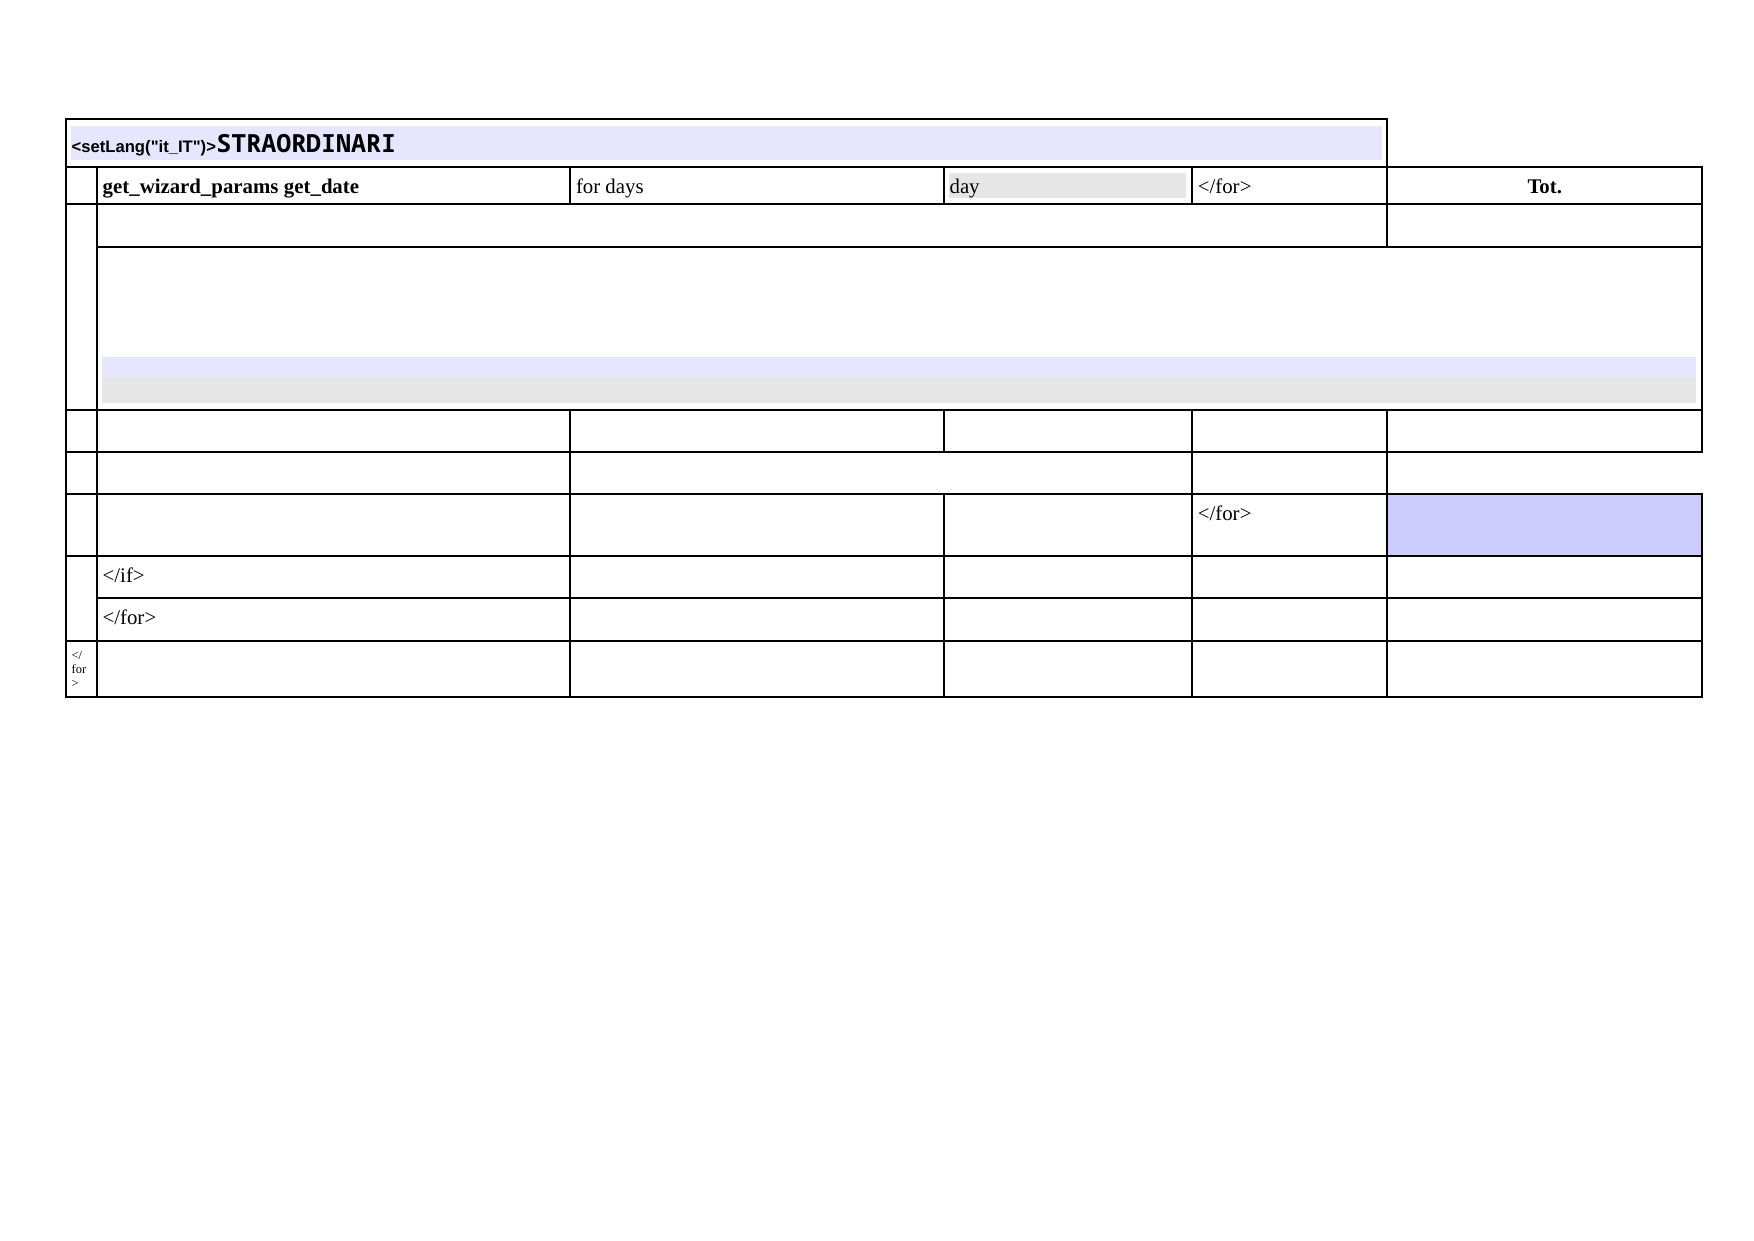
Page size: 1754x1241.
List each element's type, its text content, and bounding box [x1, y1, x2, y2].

table_cell [1388, 205, 1701, 246]
table_cell <if test="get_totals_by_type(overt_type.id)"> [98, 453, 569, 493]
table_cell [571, 557, 943, 597]
table_cell <get_totals_by_type(overt_type.id)> [1388, 495, 1701, 555]
table_cell <over> [945, 495, 1191, 555]
table_cell </for> [1193, 495, 1386, 555]
table_cell [571, 642, 943, 696]
table_cell [67, 168, 96, 203]
table_cell <for each="over in get_overtime_by_type(overt_type.id)"> [571, 495, 943, 555]
table_cell get_wizard_params get_date [98, 168, 569, 203]
table_cell </for> [67, 642, 96, 696]
table_cell [571, 599, 943, 639]
table_cell [1388, 642, 1701, 696]
table_cell [67, 411, 96, 451]
table_cell [1388, 411, 1701, 451]
table_cell for days [571, 168, 943, 203]
table_cell [1193, 642, 1386, 696]
table_cell [1193, 411, 1386, 451]
table_cell [67, 453, 96, 493]
table_cell [1388, 453, 1702, 493]
table_cell [945, 557, 1191, 597]
table_cell [67, 495, 96, 555]
table_cell [1388, 557, 1701, 597]
table_cell </for> [98, 599, 569, 639]
table_header [1388, 118, 1702, 166]
table_cell [571, 453, 943, 493]
table_cell [945, 411, 1191, 451]
table_header <setLang("it_IT")>STRAORDINARI [67, 120, 1386, 166]
table_cell Tot. [1388, 168, 1701, 203]
table_cell <for each="overt_type in get_overtime_type()"> [98, 411, 569, 451]
table_cell [1193, 453, 1386, 493]
table_cell day [945, 168, 1191, 203]
table_cell <get_overtime_by_month(emp.id)> <emp.name> [98, 248, 1701, 409]
table_cell [1193, 557, 1386, 597]
table_cell [944, 453, 1191, 493]
table_cell [571, 411, 943, 451]
table_cell [67, 557, 96, 639]
table_cell [98, 642, 569, 696]
table_cell [1193, 599, 1386, 639]
table_cell [945, 642, 1191, 696]
table_cell [98, 205, 1386, 246]
table_cell </if> [98, 557, 569, 597]
table_cell <for each="emp in get_emps()"> [67, 205, 96, 409]
table_cell <overt_type.name> [98, 495, 569, 555]
table_cell [1388, 599, 1701, 639]
table_cell [945, 599, 1191, 639]
table_cell </for> [1193, 168, 1386, 203]
